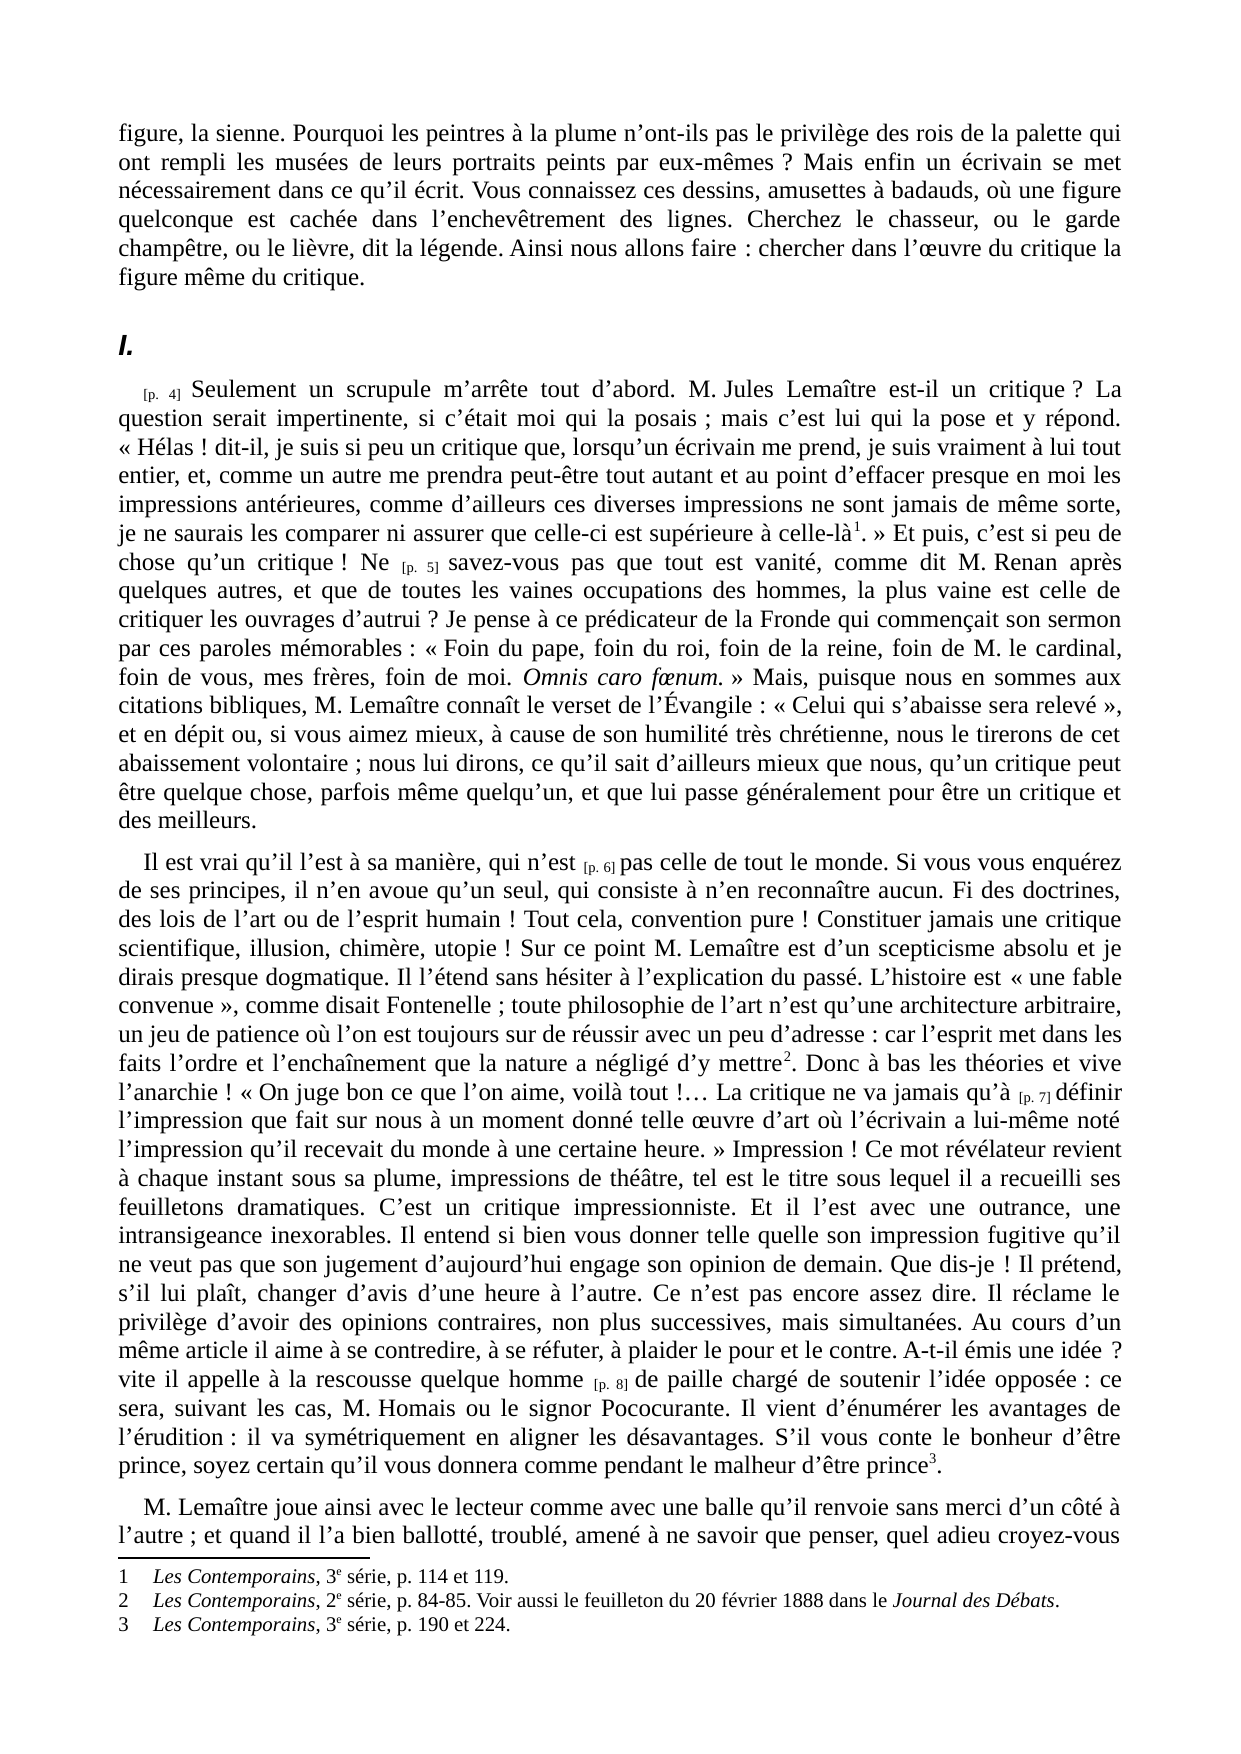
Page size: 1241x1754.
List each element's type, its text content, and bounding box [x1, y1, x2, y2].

subtitle I. [118, 328, 1122, 362]
text M. Lemaître joue ainsi avec le lecteur comme avec une balle qu’il renvoie sans merci d’un côté à l’autre ; et quand il l’a bien ballotté, troublé, amené à ne savoir que penser, quel adieu croyez-vous [118, 1492, 1122, 1549]
text [p. 4] Seulement un scrupule m’arrête tout d’abord. M. Jules Lemaître est-il un critique ? La question serait impertinente, si c’était moi qui la posais ; mais c’est lui qui la pose et y répond. « Hélas ! dit-il, je suis si peu un critique que, lorsqu’un écrivain me prend, je suis vraiment à lui tout entier, et, comme un autre me prendra peut-être tout autant et au point d’effacer presque en moi les impressions antérieures, comme d’ailleurs ces diverses impressions ne sont jamais de même sorte, je ne saurais les comparer ni assurer que celle-ci est supérieure à celle-là. » Et puis, c’est si peu de chose qu’un critique ! Ne [p. 5] savez-vous pas que tout est vanité, comme dit M. Renan après quelques autres, et que de toutes les vaines occupations des hommes, la plus vaine est celle de critiquer les ouvrages d’autrui ? Je pense à ce prédicateur de la Fronde qui commençait son sermon par ces paroles mémorables : « Foin du pape, foin du roi, foin de la reine, foin de M. le cardinal, foin de vous, mes frères, foin de moi. Omnis caro fœnum. » Mais, puisque nous en sommes aux citations bibliques, M. Lemaître connaît le verset de l’Évangile : « Celui qui s’abaisse sera relevé », et en dépit ou, si vous aimez mieux, à cause de son humilité très chrétienne, nous le tirerons de cet abaissement volontaire ; nous lui dirons, ce qu’il sait d’ailleurs mieux que nous, qu’un critique peut être quelque chose, parfois même quelqu’un, et que lui passe généralement pour être un critique et des meilleurs. [118, 374, 1122, 834]
text Il est vrai qu’il l’est à sa manière, qui n’est [p. 6] pas celle de tout le monde. Si vous vous enquérez de ses principes, il n’en avoue qu’un seul, qui consiste à n’en reconnaître aucun. Fi des doctrines, des lois de l’art ou de l’esprit humain ! Tout cela, convention pure ! Constituer jamais une critique scientifique, illusion, chimère, utopie ! Sur ce point M. Lemaître est d’un scepticisme absolu et je dirais presque dogmatique. Il l’étend sans hésiter à l’explication du passé. L’histoire est « une fable convenue », comme disait Fontenelle ; toute philosophie de l’art n’est qu’une architecture arbitraire, un jeu de patience où l’on est toujours sur de réussir avec un peu d’adresse : car l’esprit met dans les faits l’ordre et l’enchaînement que la nature a négligé d’y mettre. Donc à bas les théories et vive l’anarchie ! « On juge bon ce que l’on aime, voilà tout !… La critique ne va jamais qu’à [p. 7] définir l’impression que fait sur nous à un moment donné telle œuvre d’art où l’écrivain a lui-même noté l’impression qu’il recevait du monde à une certaine heure. » Impression ! Ce mot révélateur revient à chaque instant sous sa plume, impressions de théâtre, tel est le titre sous lequel il a recueilli ses feuilletons dramatiques. C’est un critique impressionniste. Et il l’est avec une outrance, une intransigeance inexorables. Il entend si bien vous donner telle quelle son impression fugitive qu’il ne veut pas que son jugement d’aujourd’hui engage son opinion de demain. Que dis-je ! Il prétend, s’il lui plaît, changer d’avis d’une heure à l’autre. Ce n’est pas encore assez dire. Il réclame le privilège d’avoir des opinions contraires, non plus successives, mais simultanées. Au cours d’un même article il aime à se contredire, à se réfuter, à plaider le pour et le contre. A-t-il émis une idée ? vite il appelle à la rescousse quelque homme [p. 8] de paille chargé de soutenir l’idée opposée : ce sera, suivant les cas, M. Homais ou le signor Pococurante. Il vient d’énumérer les avantages de l’érudition : il va symétriquement en aligner les désavantages. S’il vous conte le bonheur d’être prince, soyez certain qu’il vous donnera comme pendant le malheur d’être prince. [118, 847, 1122, 1479]
text figure, la sienne. Pourquoi les peintres à la plume n’ont-ils pas le privilège des rois de la palette qui ont rempli les musées de leurs portraits peints par eux-mêmes ? Mais enfin un écrivain se met nécessairement dans ce qu’il écrit. Vous connaissez ces dessins, amusettes à badauds, où une figure quelconque est cachée dans l’enchevêtrement des lignes. Cherchez le chasseur, ou le garde champêtre, ou le lièvre, dit la légende. Ainsi nous allons faire : chercher dans l’œuvre du critique la figure même du critique. [118, 118, 1122, 291]
text Les Contemporains, 2e série, p. 84-85. Voir aussi le feuilleton du 20 février 1888 dans le Journal des Débats. [118, 1588, 1122, 1612]
text Les Contemporains, 3e série, p. 114 et 119. [118, 1564, 1122, 1588]
text Les Contemporains, 3e série, p. 190 et 224. [118, 1612, 1122, 1636]
